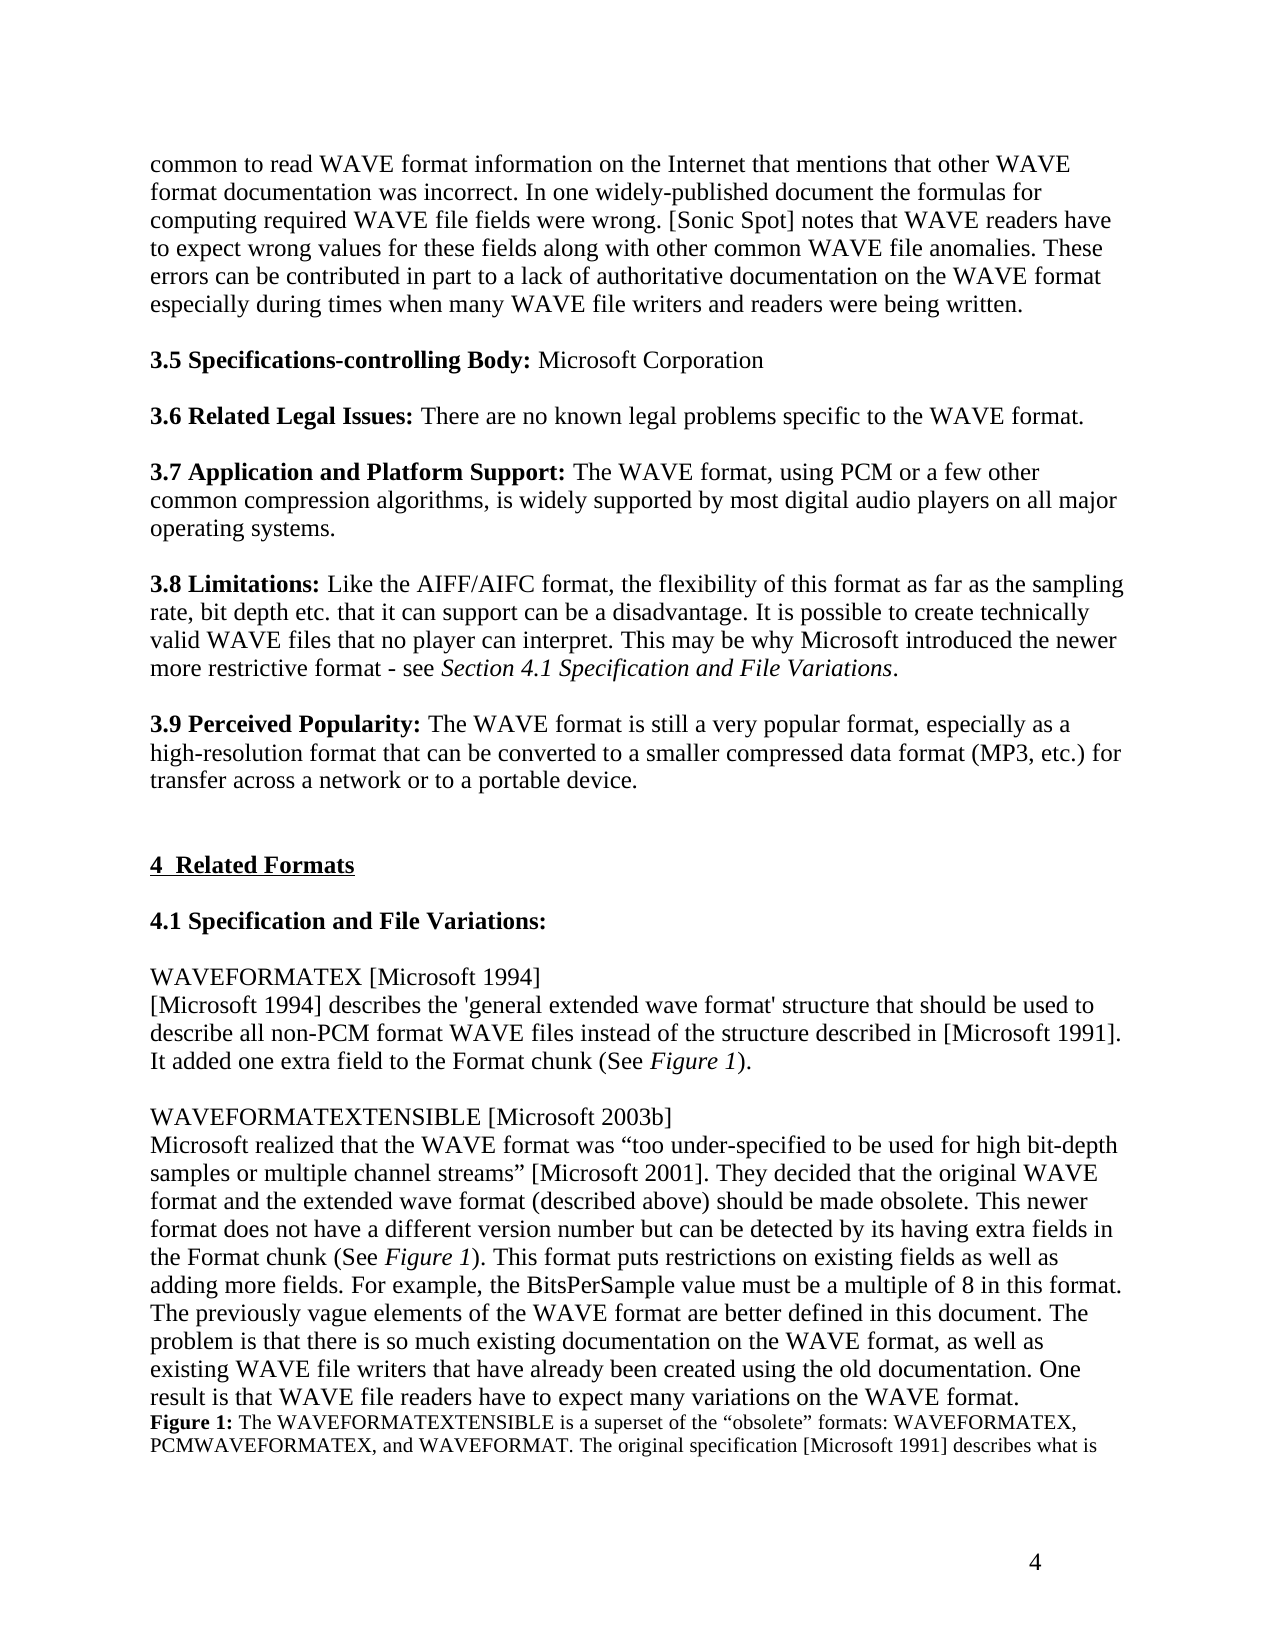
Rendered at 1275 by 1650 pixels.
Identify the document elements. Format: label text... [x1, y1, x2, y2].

text 3.9 Perceived Popularity: The WAVE format is still a very popular format, especially as a high-resolution format that can be converted to a smaller compressed data format (MP3, etc.) for transfer across a network or to a portable device. [150, 710, 1125, 794]
text Figure 1: The WAVEFORMATEXTENSIBLE is a superset of the “obsolete” formats: WAVEFORMATEX, PCMWAVEFORMATEX, and WAVEFORMAT. The original specification [Microsoft 1991] describes what is [150, 1411, 1125, 1457]
text 3.7 Application and Platform Support: The WAVE format, using PCM or a few other common compression algorithms, is widely supported by most digital audio players on all major operating systems. [150, 458, 1125, 542]
text Microsoft realized that the WAVE format was “too under-specified to be used for high bit-depth samples or multiple channel streams” [Microsoft 2001]. They decided that the original WAVE format and the extended wave format (described above) should be made obsolete. This newer format does not have a different version number but can be detected by its having extra fields in the Format chunk (See Figure 1). This format puts restrictions on existing fields as well as adding more fields. For example, the BitsPerSample value must be a multiple of 8 in this format. The previously vague elements of the WAVE format are better defined in this document. The problem is that there is so much existing documentation on the WAVE format, as well as existing WAVE file writers that have already been created using the old documentation. One result is that WAVE file readers have to expect many variations on the WAVE format. [150, 1131, 1125, 1411]
text common to read WAVE format information on the Internet that mentions that other WAVE format documentation was incorrect. In one widely-published document the formulas for computing required WAVE file fields were wrong. [Sonic Spot] notes that WAVE readers have to expect wrong values for these fields along with other common WAVE file anomalies. These errors can be contributed in part to a lack of authoritative documentation on the WAVE format especially during times when many WAVE file writers and readers were being written. [150, 150, 1125, 318]
list 4 Related Formats [150, 851, 1125, 878]
text 4.1 Specification and File Variations: [150, 907, 1125, 934]
text 3.8 Limitations: Like the AIFF/AIFC format, the flexibility of this format as far as the sampling rate, bit depth etc. that it can support can be a disadvantage. It is possible to create technically valid WAVE files that no player can interpret. This may be why Microsoft introduced the newer more restrictive format - see Section 4.1 Specification and File Variations. [150, 570, 1125, 682]
text WAVEFORMATEX [Microsoft 1994] [150, 963, 1125, 991]
text 3.5 Specifications-controlling Body: Microsoft Corporation [150, 346, 1125, 374]
text [Microsoft 1994] describes the 'general extended wave format' structure that should be used to describe all non-PCM format WAVE files instead of the structure described in [Microsoft 1991]. It added one extra field to the Format chunk (See Figure 1). [150, 991, 1125, 1075]
text WAVEFORMATEXTENSIBLE [Microsoft 2003b] [150, 1103, 1125, 1131]
text 3.6 Related Legal Issues: There are no known legal problems specific to the WAVE format. [150, 402, 1125, 430]
